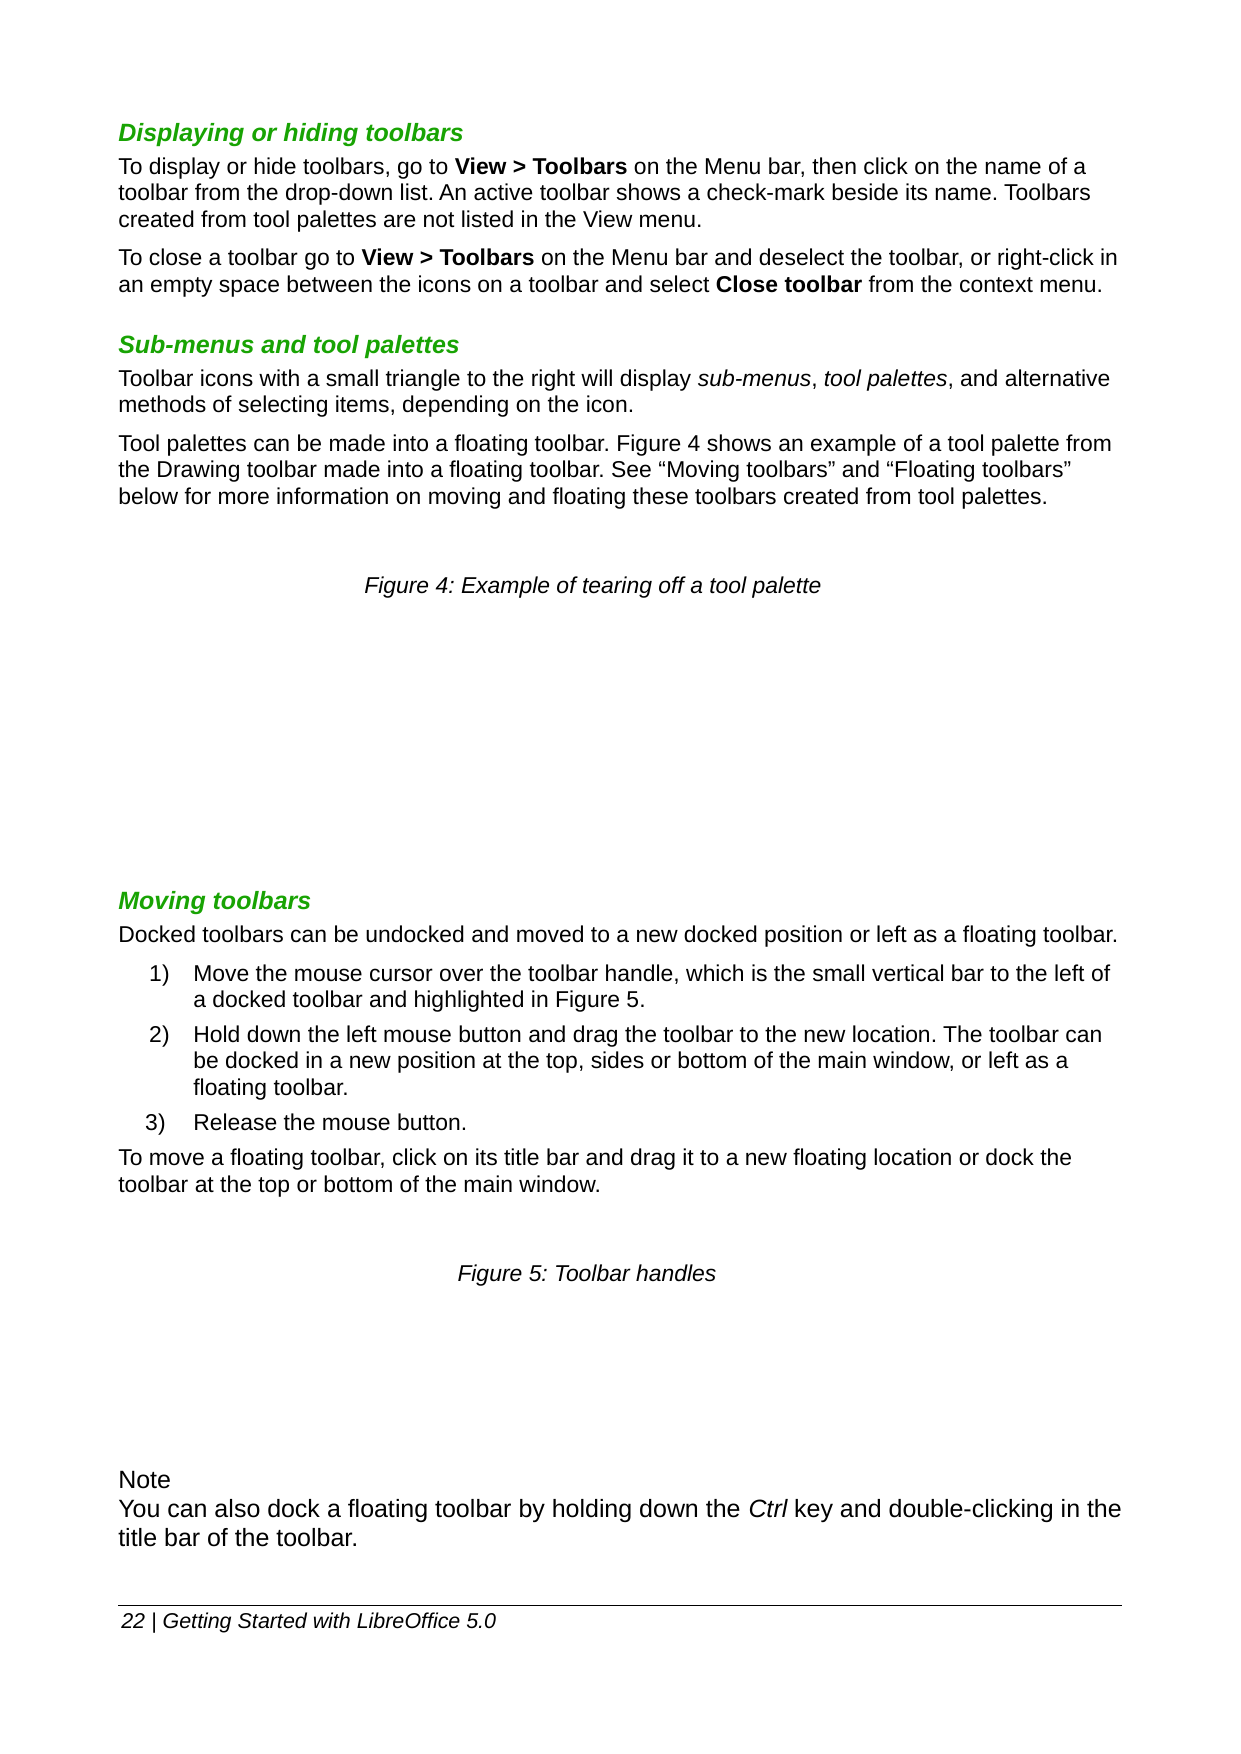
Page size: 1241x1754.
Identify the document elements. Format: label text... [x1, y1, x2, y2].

text You can also dock a floating toolbar by holding down the Ctrl key and double-clicking in the title bar of the toolbar. [118, 1494, 1122, 1552]
subtitle Sub-menus and tool palettes [118, 330, 1122, 359]
subtitle Displaying or hiding toolbars [118, 118, 1122, 147]
text Figure 4: Example of tearing off a tool palette [364, 572, 876, 598]
list Release the mouse button. [165, 1109, 1122, 1135]
text Docked toolbars can be undocked and moved to a new docked position or left as a floating toolbar. [118, 921, 1122, 947]
text Toolbar icons with a small triangle to the right will display sub-menus, tool palettes, and alternative methods of selecting items, depending on the icon. [118, 365, 1122, 418]
list Hold down the left mouse button and drag the toolbar to the new location. The toolbar can be docked in a new position at the top, sides or bottom of the main window, or left as a floating toolbar. [169, 1021, 1122, 1100]
text Figure 5: Toolbar handles [457, 1259, 783, 1286]
text To close a toolbar go to View > Toolbars on the Menu bar and deselect the toolbar, or right-click in an empty space between the icons on a toolbar and select Close toolbar from the context menu. [118, 244, 1122, 297]
text Note [118, 1465, 1122, 1494]
text To display or hide toolbars, go to View > Toolbars on the Menu bar, then click on the name of a toolbar from the drop-down list. An active toolbar shows a check-mark beside its name. Toolbars created from tool palettes are not listed in the View menu. [118, 153, 1122, 232]
subtitle Moving toolbars [118, 886, 1122, 915]
text Tool palettes can be made into a floating toolbar. Figure 4 shows an example of a tool palette from the Drawing toolbar made into a floating toolbar. See “Moving toolbars” and “Floating toolbars” below for more information on moving and floating these toolbars created from tool palettes. [118, 430, 1122, 509]
text To move a floating toolbar, click on its title bar and drag it to a new floating location or dock the toolbar at the top or bottom of the main window. [118, 1144, 1122, 1197]
list Move the mouse cursor over the toolbar handle, which is the small vertical bar to the left of a docked toolbar and highlighted in Figure 5. [169, 959, 1122, 1012]
